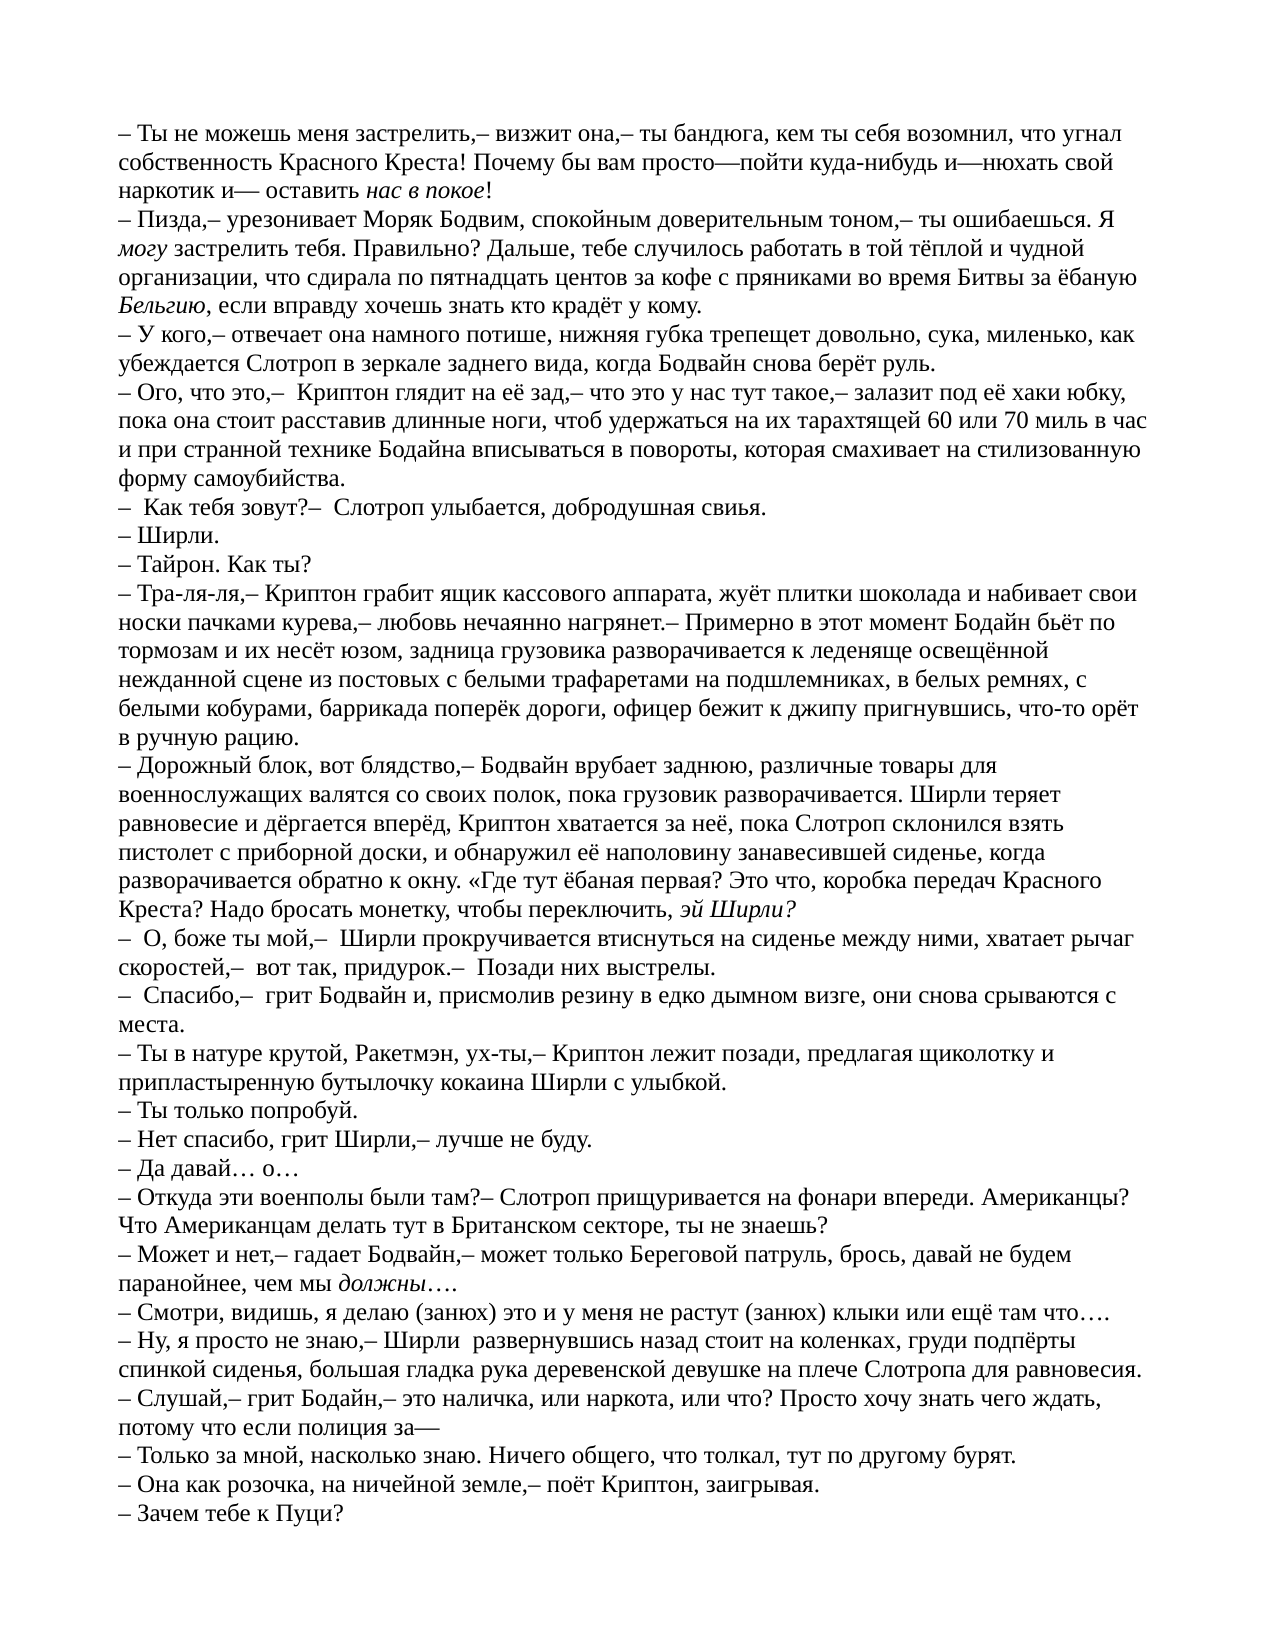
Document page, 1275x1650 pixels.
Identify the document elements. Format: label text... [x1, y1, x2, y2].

text – У кого,– отвечает она намного потише, нижняя губка трепещет довольно, сука, миленько, как убеждается Слотроп в зеркале заднего вида, когда Бодвайн снова берёт руль. [118, 319, 1157, 377]
text – Только за мной, насколько знаю. Ничего общего, что толкал, тут по другому бурят. [118, 1441, 1157, 1469]
text – Спасибо,– грит Бодвайн и, присмолив резину в едко дымном визге, они снова срываются с места. [118, 981, 1157, 1038]
text – О, боже ты мой,– Ширли прокручивается втиснуться на сиденье между ними, хватает рычаг скоростей,– вот так, придурок.– Позади них выстрелы. [118, 923, 1157, 981]
text – Как тебя зовут?– Слотроп улыбается, добродушная свиья. [118, 492, 1157, 521]
text – Тра-ля-ля,– Криптон грабит ящик кассового аппарата, жуёт плитки шоколада и набивает свои носки пачками курева,– любовь нечаянно нагрянет.– Примерно в этот момент Бодайн бьёт по тормозам и их несёт юзом, задница грузовика разворачивается к леденяще освещённой нежданной сцене из постовых с белыми трафаретами на подшлемниках, в белых ремнях, с белыми кобурами, баррикада поперёк дороги, офицер бежит к джипу пригнувшись, что-то орёт в ручную рацию. [118, 578, 1157, 751]
text – Зачем тебе к Пуци? [118, 1498, 1157, 1527]
text – Пизда,– урезонивает Моряк Бодвим, спокойным доверительным тоном,– ты ошибаешься. Я могу застрелить тебя. Правильно? Дальше, тебе случилось работать в той тёплой и чудной организации, что сдирала по пятнадцать центов за кофе с пряниками во время Битвы за ёбаную Бельгию, если вправду хочешь знать кто крадёт у кому. [118, 204, 1157, 319]
text – Ширли. [118, 521, 1157, 549]
text – Да давай… о… [118, 1153, 1157, 1182]
text – Ну, я просто не знаю,– Ширли развернувшись назад стоит на коленках, груди подпёрты спинкой сиденья, большая гладка рука деревенской девушке на плече Слотропа для равновесия. [118, 1326, 1157, 1383]
text – Нет спасибо, грит Ширли,– лучше не буду. [118, 1124, 1157, 1153]
text – Тайрон. Как ты? [118, 549, 1157, 578]
text – Слушай,– грит Бодайн,– это наличка, или наркота, или что? Просто хочу знать чего ждать, потому что если полиция за— [118, 1383, 1157, 1441]
text – Может и нет,– гадает Бодвайн,– может только Береговой патруль, брось, давай не будем паранойнее, чем мы должны…. [118, 1239, 1157, 1297]
text – Дорожный блок, вот блядство,– Бодвайн врубает заднюю, различные товары для военнослужащих валятся со своих полок, пока грузовик разворачивается. Ширли теряет равновесие и дёргается вперёд, Криптон хватается за неё, пока Слотроп склонился взять пистолет с приборной доски, и обнаружил её наполовину занавесившей сиденье, когда разворачивается обратно к окну. «Где тут ёбаная первая? Это что, коробка передач Красного Креста? Надо бросать монетку, чтобы переключить, эй Ширли? [118, 751, 1157, 923]
text – Ты не можешь меня застрелить,– визжит она,– ты бандюга, кем ты себя возомнил, что угнал собственность Красного Креста! Почему бы вам просто—пойти куда-нибудь и—нюхать свой наркотик и— оставить нас в покое! [118, 118, 1157, 204]
text – Откуда эти военполы были там?– Слотроп прищуривается на фонари впереди. Американцы? Что Американцам делать тут в Британском секторе, ты не знаешь? [118, 1182, 1157, 1239]
text – Ого, что это,– Криптон глядит на её зад,– что это у нас тут такое,– залазит под её хаки юбку, пока она стоит расставив длинные ноги, чтоб удержаться на их тарахтящей 60 или 70 миль в час и при странной технике Бодайна вписываться в повороты, которая смахивает на стилизованную форму самоубийства. [118, 377, 1157, 492]
text – Смотри, видишь, я делаю (занюх) это и у меня не растут (занюх) клыки или ещё там что…. [118, 1297, 1157, 1326]
text – Она как розочка, на ничейной земле,– поёт Криптон, заигрывая. [118, 1469, 1157, 1498]
text – Ты только попробуй. [118, 1096, 1157, 1124]
text – Ты в натуре крутой, Ракетмэн, ух-ты,– Криптон лежит позади, предлагая щиколотку и припластыренную бутылочку кокаина Ширли с улыбкой. [118, 1038, 1157, 1096]
